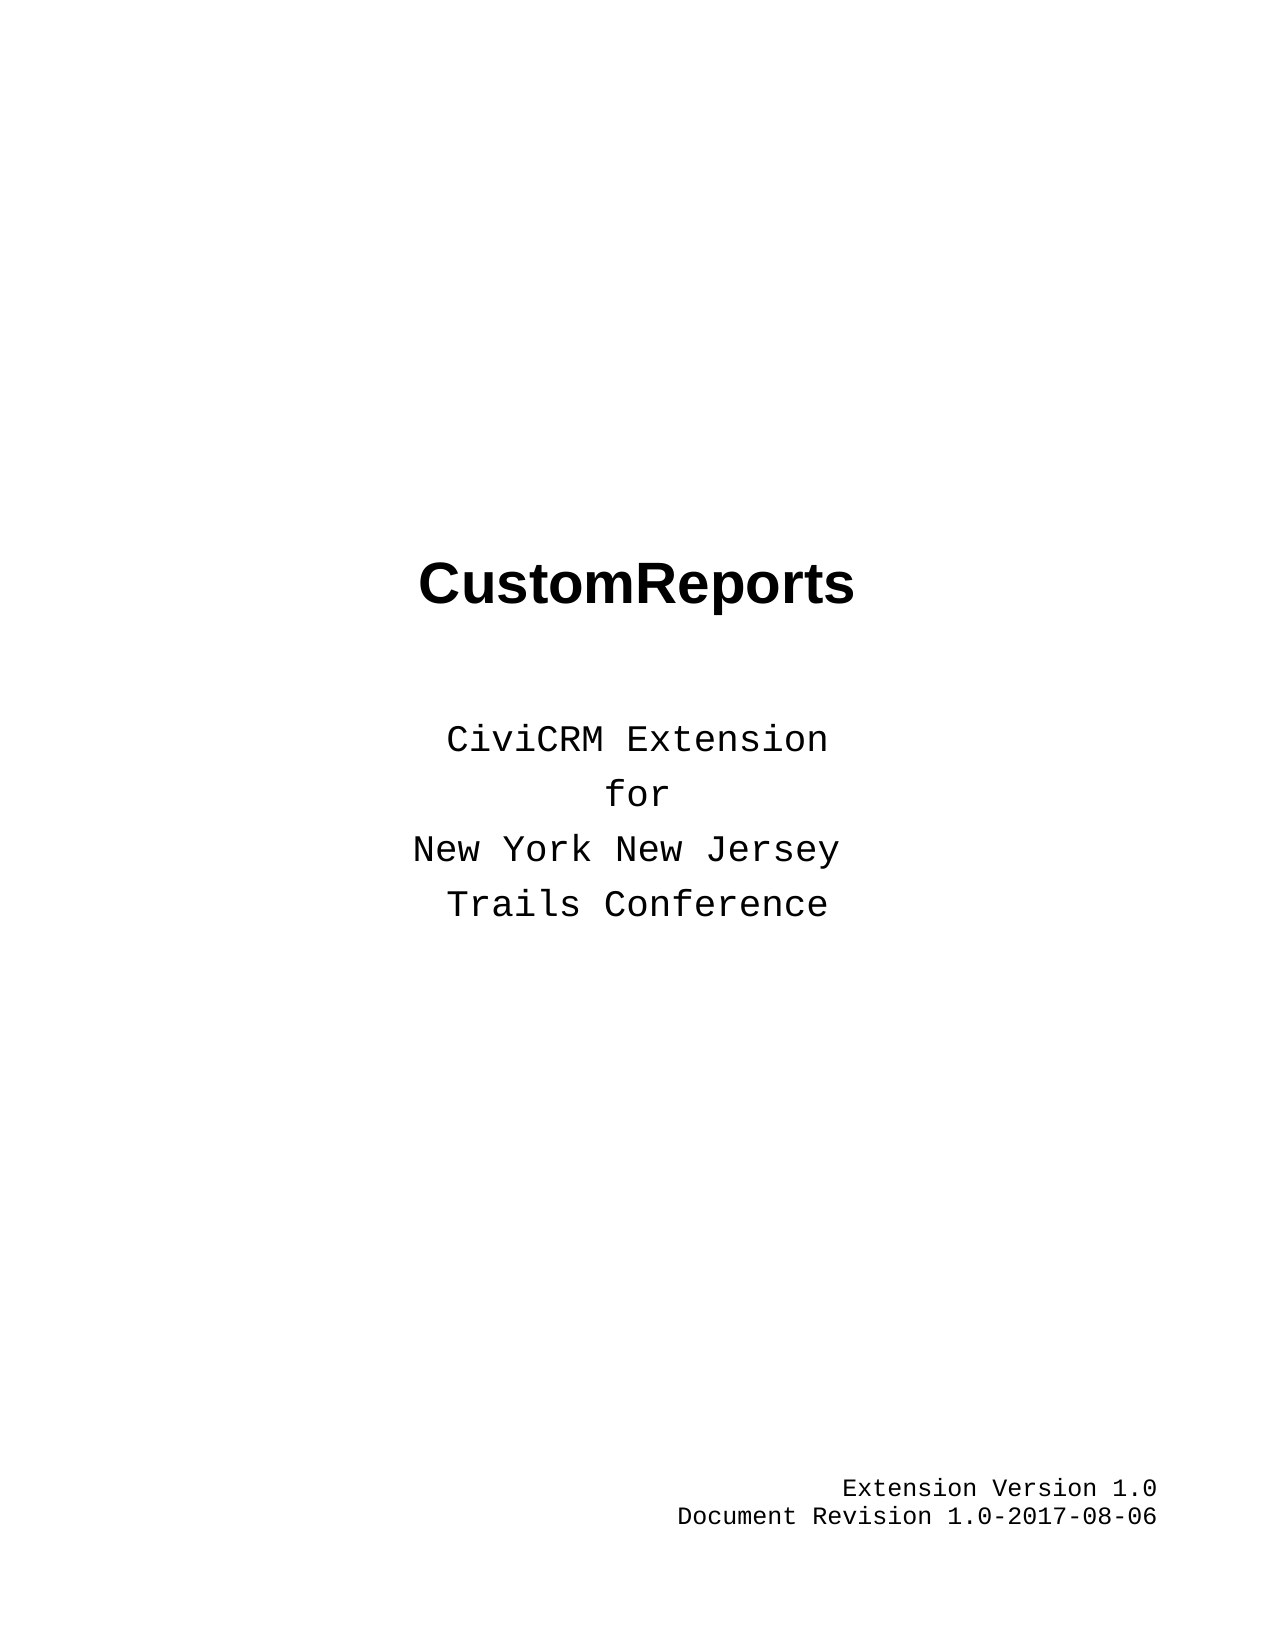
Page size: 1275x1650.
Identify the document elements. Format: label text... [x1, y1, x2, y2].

subtitle Trails Conference [118, 885, 1157, 927]
title CustomReports [118, 549, 1157, 616]
subtitle CiviCRM Extension [118, 720, 1157, 762]
subtitle New York New Jersey [118, 830, 1157, 872]
subtitle for [118, 775, 1157, 817]
